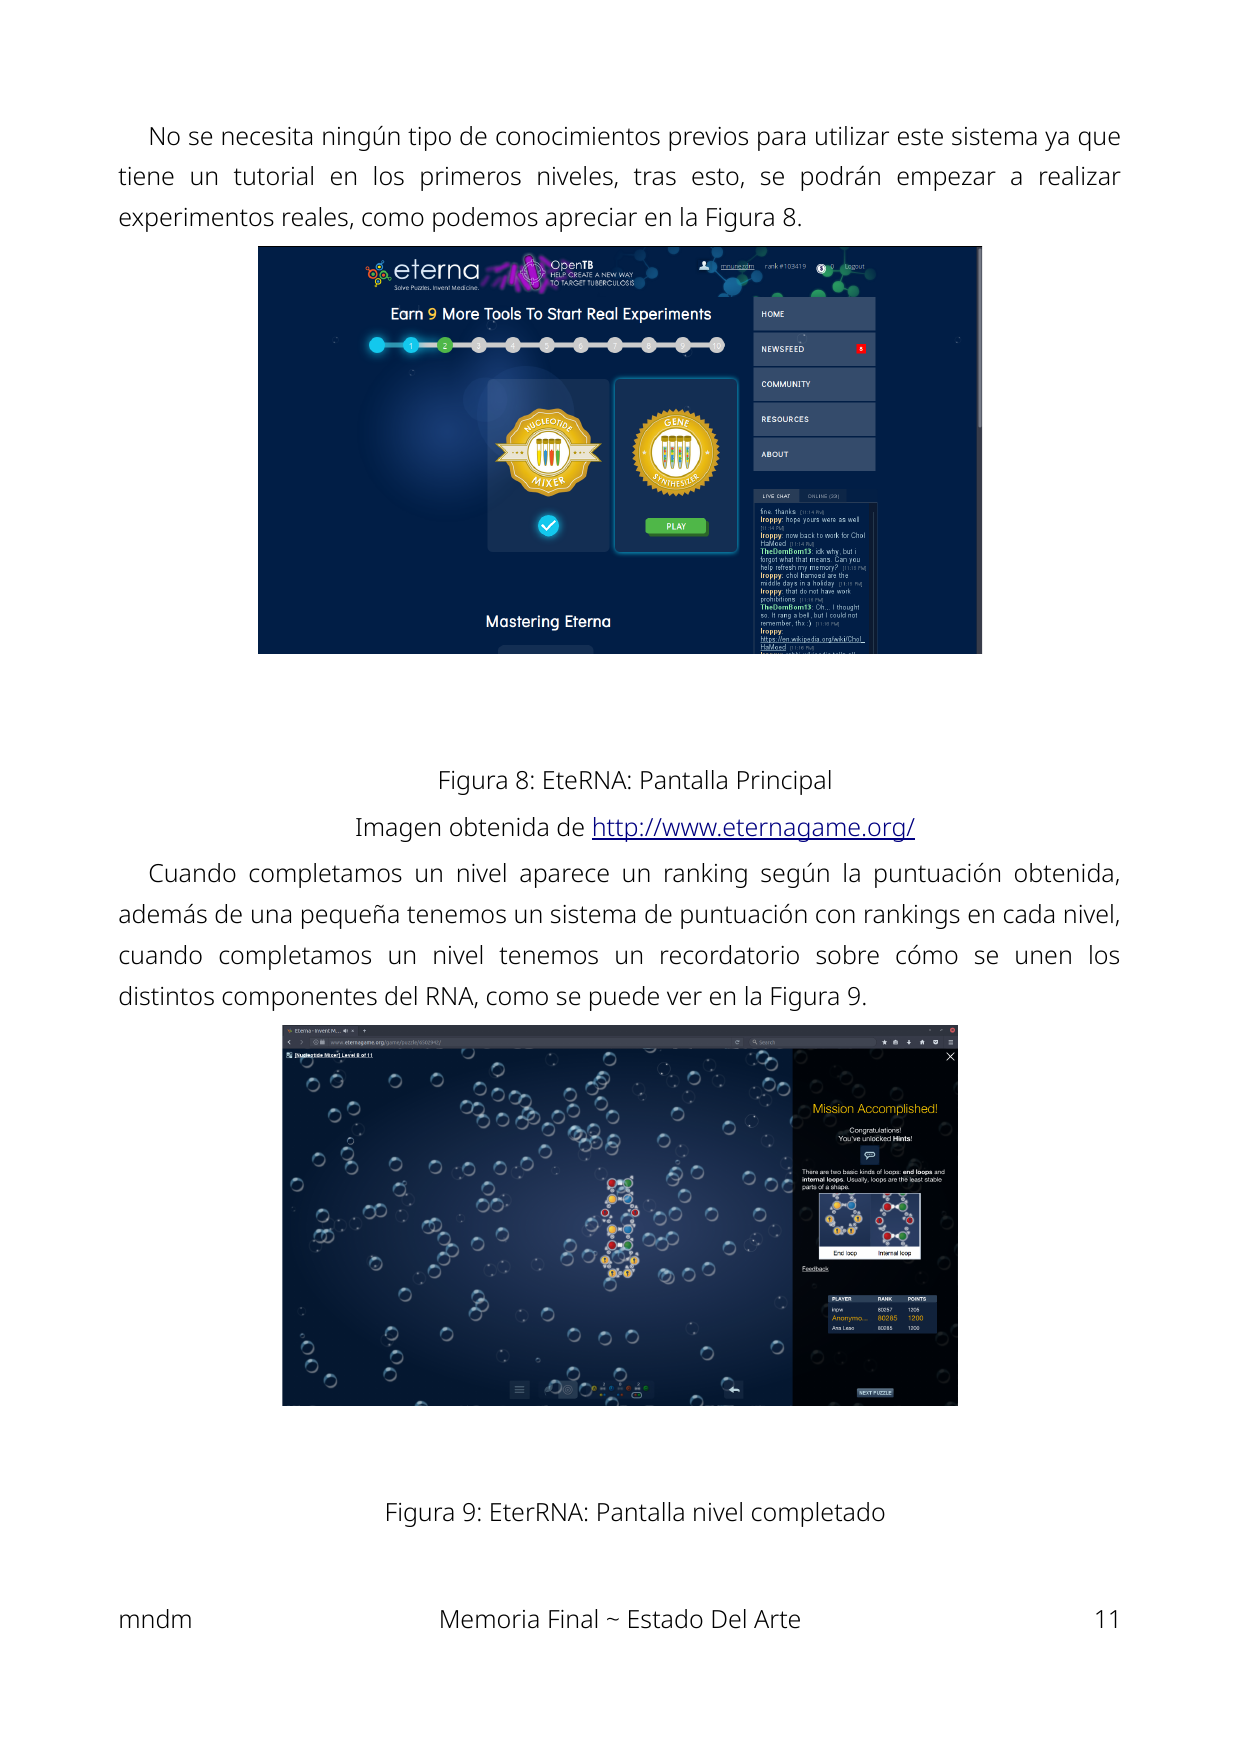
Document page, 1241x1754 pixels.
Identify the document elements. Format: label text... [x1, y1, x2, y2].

text Figura 9: EterRNA: Pantalla nivel completado [118, 1494, 1122, 1528]
text Figura 8: EteRNA: Pantalla Principal [118, 762, 1122, 796]
picture [258, 246, 983, 654]
text Imagen obtenida de http://www.eternagame.org/ [118, 809, 1122, 843]
text No se necesita ningún tipo de conocimientos previos para utilizar este sistema ya que tiene un tutorial en los primeros niveles, tras esto, se podrán empezar a realizar experimentos reales, como podemos apreciar en la Figura 8. [118, 118, 1122, 234]
picture [282, 1025, 958, 1406]
text Cuando completamos un nivel aparece un ranking según la puntuación obtenida, además de una pequeña tenemos un sistema de puntuación con rankings en cada nivel, cuando completamos un nivel tenemos un recordatorio sobre cómo se unen los distintos componentes del RNA, como se puede ver en la Figura 9. [118, 856, 1122, 1013]
